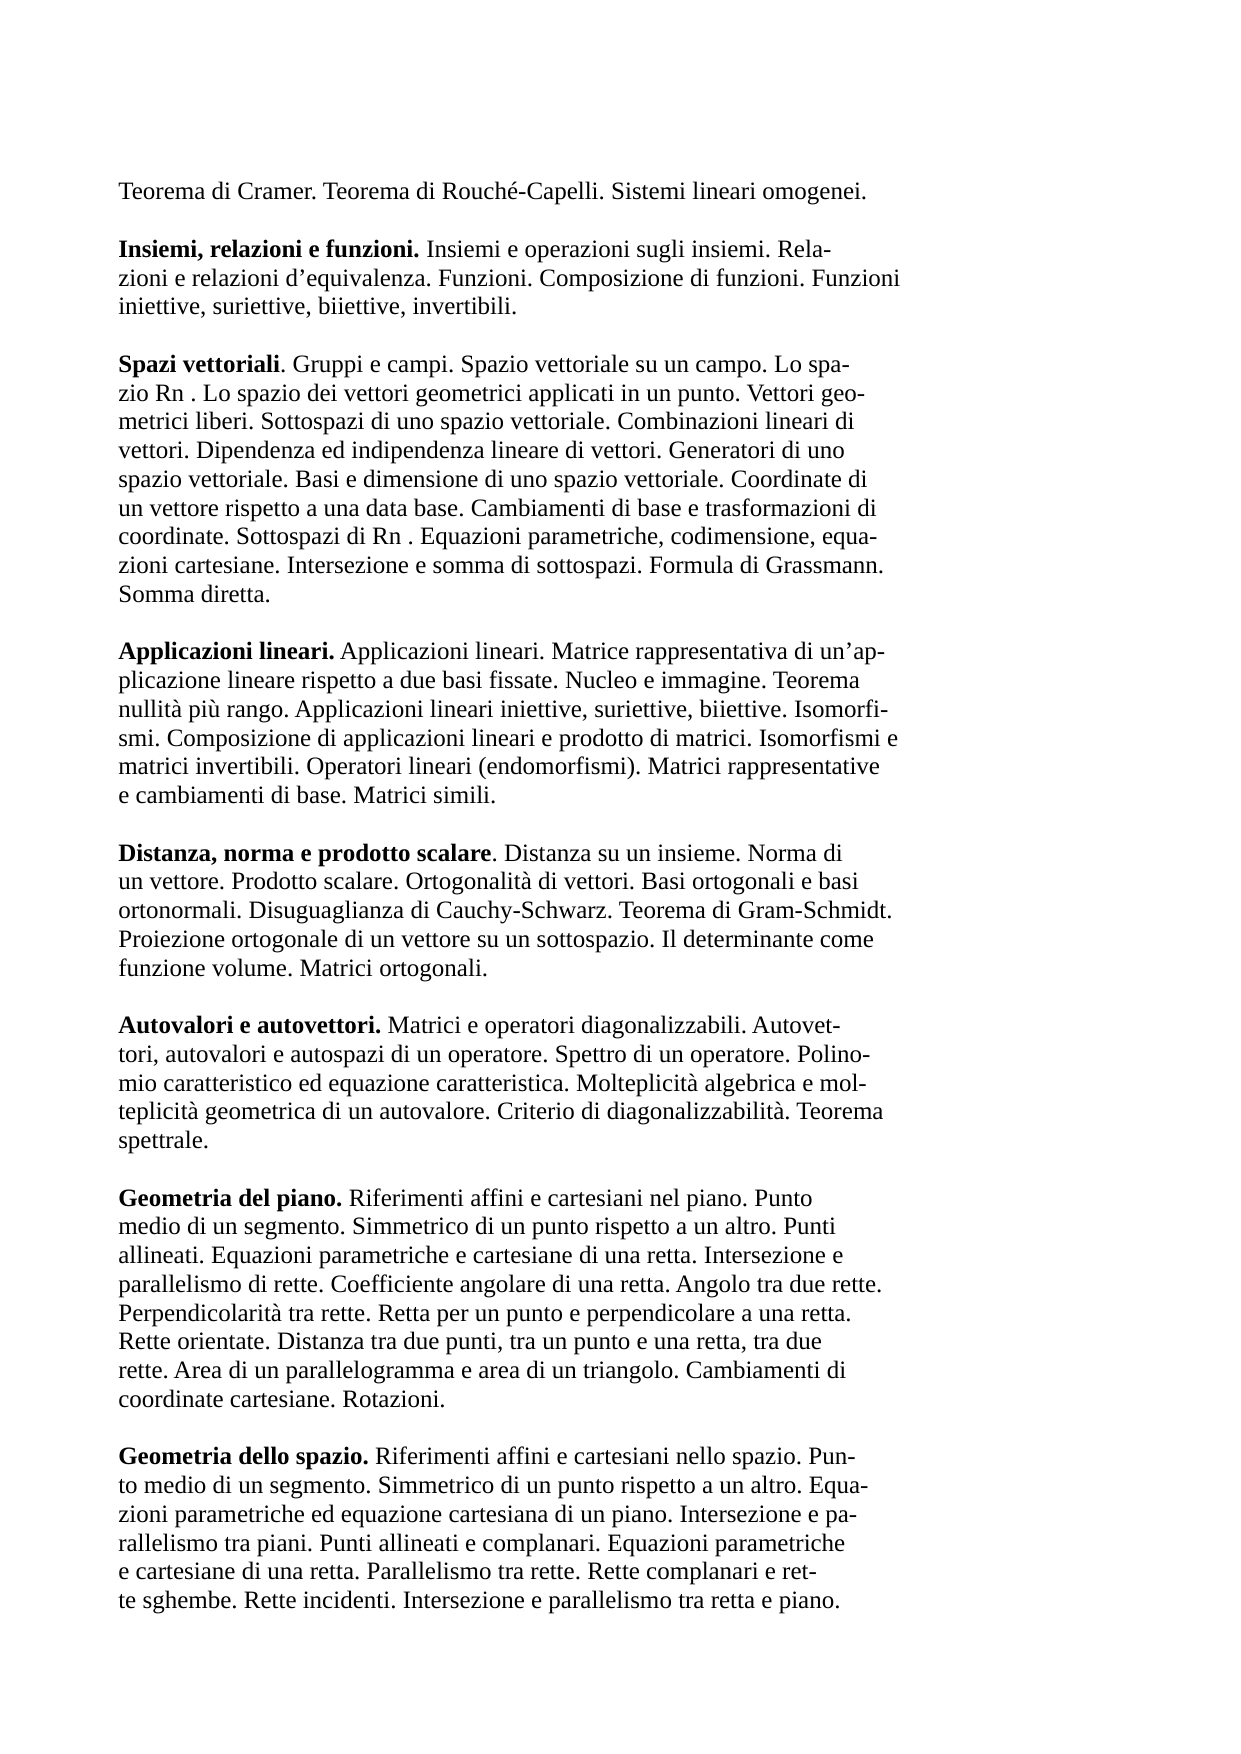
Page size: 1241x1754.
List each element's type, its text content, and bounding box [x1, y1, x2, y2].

text Spazi vettoriali. Gruppi e campi. Spazio vettoriale su un campo. Lo spa- [118, 349, 1122, 378]
text ortonormali. Disuguaglianza di Cauchy-Schwarz. Teorema di Gram-Schmidt. [118, 895, 1122, 924]
text Teorema di Cramer. Teorema di Rouché-Capelli. Sistemi lineari omogenei. [118, 176, 1122, 205]
text rette. Area di un parallelogramma e area di un triangolo. Cambiamenti di [118, 1355, 1122, 1384]
text matrici invertibili. Operatori lineari (endomorfismi). Matrici rappresentative [118, 751, 1122, 780]
text zioni cartesiane. Intersezione e somma di sottospazi. Formula di Grassmann. [118, 550, 1122, 579]
text zioni e relazioni d’equivalenza. Funzioni. Composizione di funzioni. Funzioni [118, 263, 1122, 291]
text allineati. Equazioni parametriche e cartesiane di una retta. Intersezione e [118, 1240, 1122, 1269]
text smi. Composizione di applicazioni lineari e prodotto di matrici. Isomorfismi e [118, 723, 1122, 751]
text Applicazioni lineari. Applicazioni lineari. Matrice rappresentativa di un’ap- [118, 636, 1122, 665]
text e cambiamenti di base. Matrici simili. [118, 780, 1122, 809]
text spazio vettoriale. Basi e dimensione di uno spazio vettoriale. Coordinate di [118, 464, 1122, 493]
text te sghembe. Rette incidenti. Intersezione e parallelismo tra retta e piano. [118, 1585, 1122, 1614]
text Distanza, norma e prodotto scalare. Distanza su un insieme. Norma di [118, 838, 1122, 866]
text mio caratteristico ed equazione caratteristica. Molteplicità algebrica e mol- [118, 1068, 1122, 1096]
text coordinate. Sottospazi di Rn . Equazioni parametriche, codimensione, equa- [118, 521, 1122, 550]
text parallelismo di rette. Coefficiente angolare di una retta. Angolo tra due rette. [118, 1269, 1122, 1298]
text teplicità geometrica di un autovalore. Criterio di diagonalizzabilità. Teorema [118, 1096, 1122, 1125]
text tori, autovalori e autospazi di un operatore. Spettro di un operatore. Polino- [118, 1039, 1122, 1068]
text zioni parametriche ed equazione cartesiana di un piano. Intersezione e pa- [118, 1499, 1122, 1528]
text Insiemi, relazioni e funzioni. Insiemi e operazioni sugli insiemi. Rela- [118, 234, 1122, 263]
text un vettore rispetto a una data base. Cambiamenti di base e trasformazioni di [118, 493, 1122, 521]
text Geometria del piano. Riferimenti affini e cartesiani nel piano. Punto [118, 1183, 1122, 1211]
text medio di un segmento. Simmetrico di un punto rispetto a un altro. Punti [118, 1211, 1122, 1240]
text Somma diretta. [118, 579, 1122, 608]
text Autovalori e autovettori. Matrici e operatori diagonalizzabili. Autovet- [118, 1010, 1122, 1039]
text zio Rn . Lo spazio dei vettori geometrici applicati in un punto. Vettori geo- [118, 378, 1122, 406]
text to medio di un segmento. Simmetrico di un punto rispetto a un altro. Equa- [118, 1470, 1122, 1499]
text iniettive, suriettive, biiettive, invertibili. [118, 291, 1122, 320]
text Perpendicolarità tra rette. Retta per un punto e perpendicolare a una retta. [118, 1298, 1122, 1326]
text vettori. Dipendenza ed indipendenza lineare di vettori. Generatori di uno [118, 435, 1122, 464]
text Proiezione ortogonale di un vettore su un sottospazio. Il determinante come [118, 924, 1122, 953]
text metrici liberi. Sottospazi di uno spazio vettoriale. Combinazioni lineari di [118, 406, 1122, 435]
text plicazione lineare rispetto a due basi fissate. Nucleo e immagine. Teorema [118, 665, 1122, 694]
text spettrale. [118, 1125, 1122, 1154]
text funzione volume. Matrici ortogonali. [118, 953, 1122, 981]
text coordinate cartesiane. Rotazioni. [118, 1384, 1122, 1413]
text Rette orientate. Distanza tra due punti, tra un punto e una retta, tra due [118, 1326, 1122, 1355]
text un vettore. Prodotto scalare. Ortogonalità di vettori. Basi ortogonali e basi [118, 866, 1122, 895]
text nullità più rango. Applicazioni lineari iniettive, suriettive, biiettive. Isomorfi- [118, 694, 1122, 723]
text Geometria dello spazio. Riferimenti affini e cartesiani nello spazio. Pun- [118, 1441, 1122, 1470]
text e cartesiane di una retta. Parallelismo tra rette. Rette complanari e ret- [118, 1556, 1122, 1585]
text rallelismo tra piani. Punti allineati e complanari. Equazioni parametriche [118, 1528, 1122, 1556]
